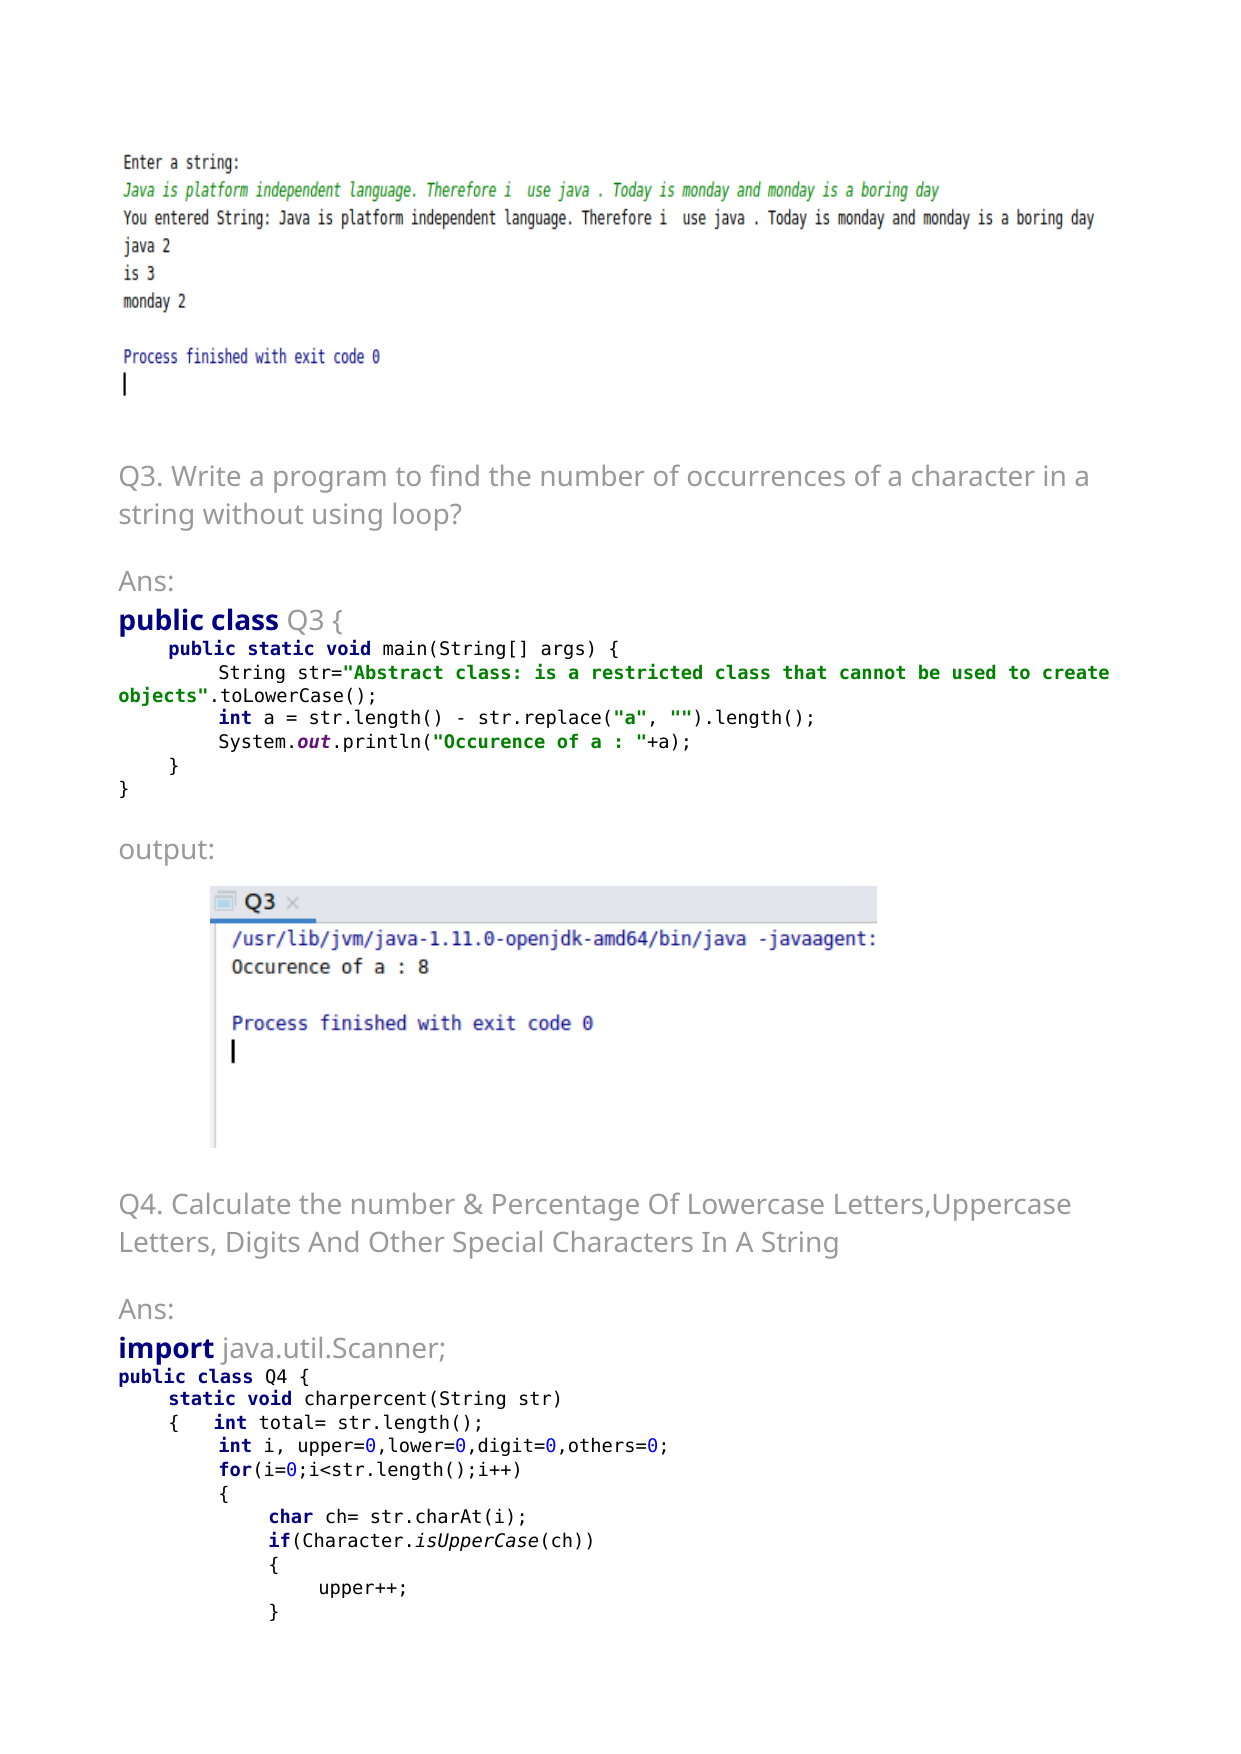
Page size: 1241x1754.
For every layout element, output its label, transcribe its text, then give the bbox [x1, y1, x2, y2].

text { [118, 1483, 1122, 1506]
text String str="Abstract class: is a restricted class that cannot be used to create objects".toLowerCase(); [118, 662, 1122, 707]
text upper++; [118, 1577, 1122, 1601]
text int a = str.length() - str.replace("a", "").length(); [118, 707, 1122, 731]
text Q3. Write a program to find the number of occurrences of a character in a string without using loop? [118, 427, 1122, 533]
text { int total= str.length(); [118, 1412, 1122, 1436]
picture [118, 146, 1123, 399]
text output: [118, 830, 1122, 868]
text if(Character.isUpperCase(ch)) [118, 1530, 1122, 1554]
text import java.util.Scanner; [118, 1328, 1122, 1366]
picture [210, 886, 878, 1148]
text System.out.println("Occurence of a : "+a); [118, 731, 1122, 755]
text char ch= str.charAt(i); [118, 1506, 1122, 1530]
text public class Q4 { [118, 1366, 1122, 1388]
text int i, upper=0,lower=0,digit=0,others=0; [118, 1436, 1122, 1459]
text public class Q3 { [118, 600, 1122, 638]
text Q4. Calculate the number & Percentage Of Lowercase Letters,Uppercase Letters, Digits And Other Special Characters In A String [118, 1156, 1122, 1261]
text } [118, 778, 1122, 800]
text static void charpercent(String str) [118, 1388, 1122, 1412]
text { [118, 1554, 1122, 1577]
text Ans: [118, 562, 1122, 600]
text } [118, 1601, 1122, 1625]
text for(i=0;i<str.length();i++) [118, 1459, 1122, 1483]
text public static void main(String[] args) { [118, 638, 1122, 662]
text } [118, 755, 1122, 778]
text Ans: [118, 1290, 1122, 1328]
